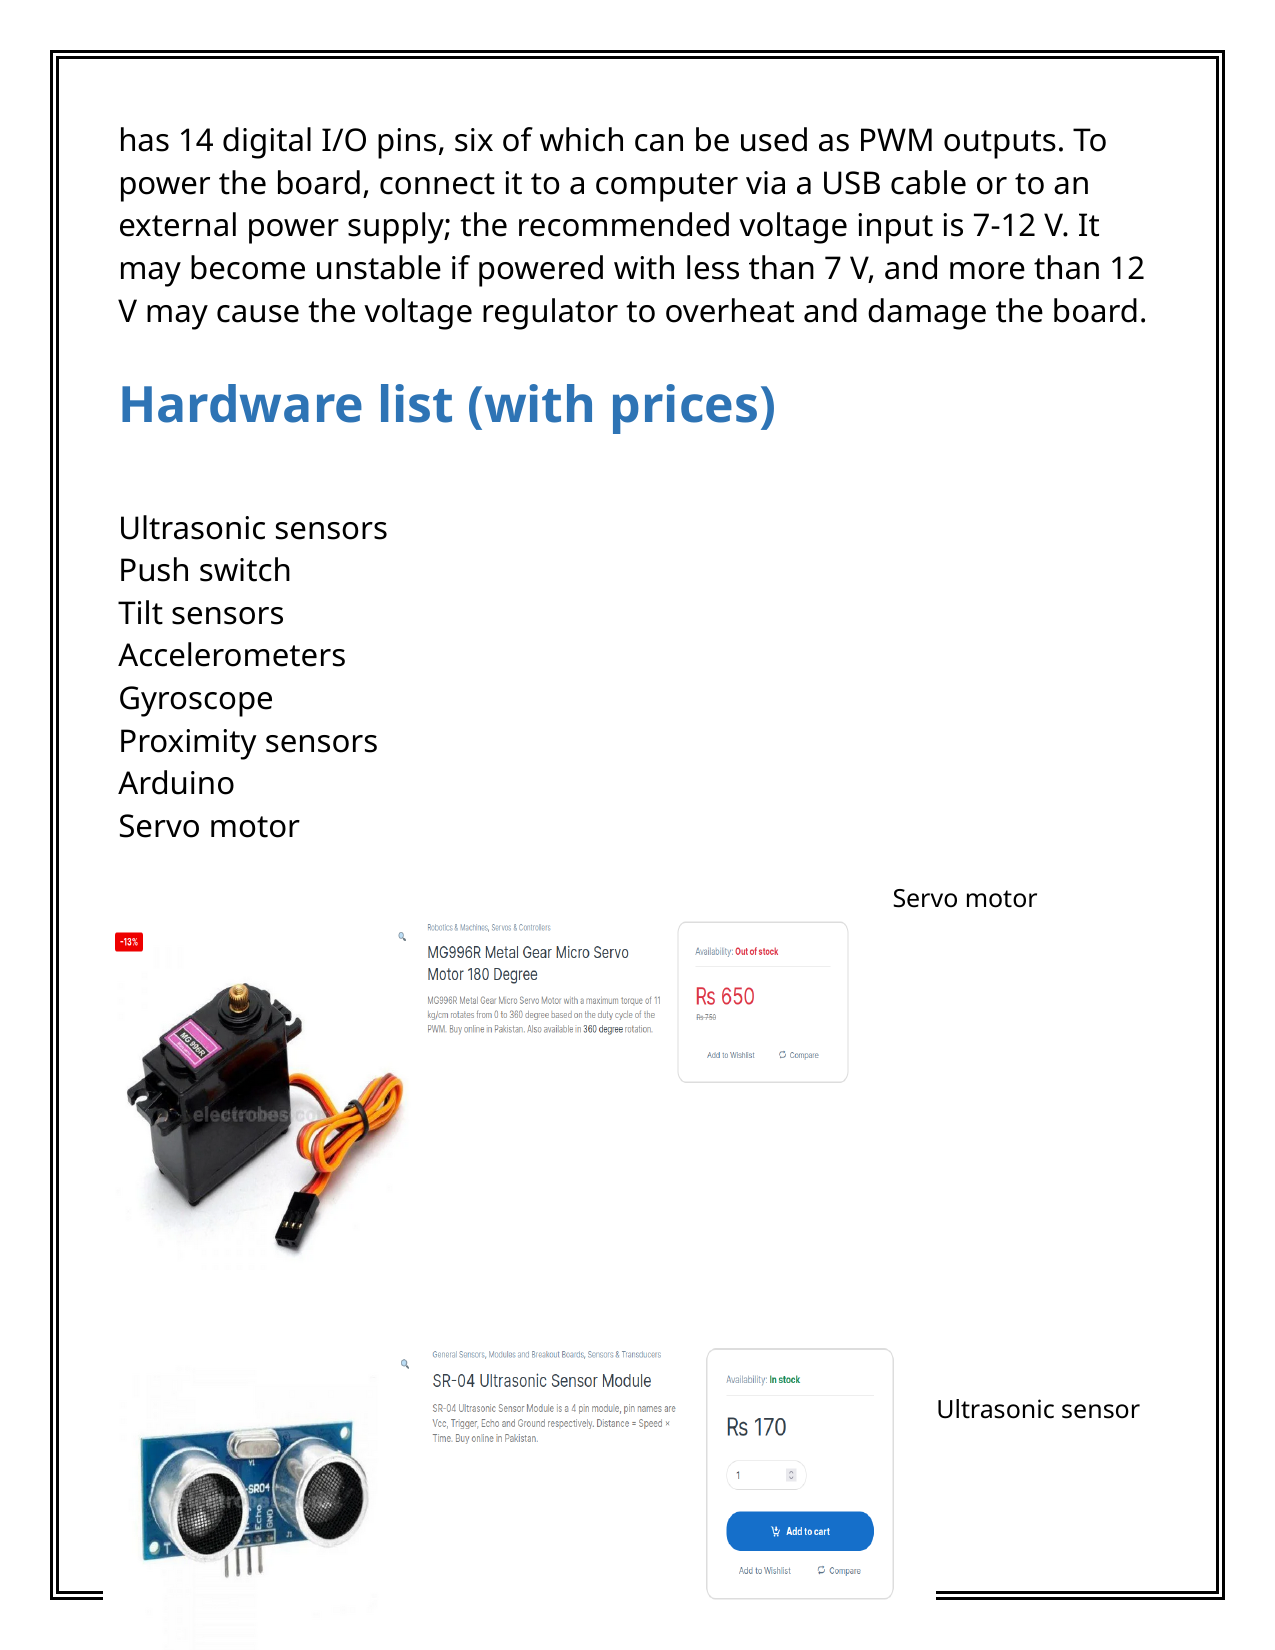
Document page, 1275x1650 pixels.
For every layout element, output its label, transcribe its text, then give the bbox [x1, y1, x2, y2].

text Accelerometers [118, 633, 1157, 676]
text Tilt sensors [118, 591, 1157, 633]
subtitle Hardware list (with prices) [118, 369, 1157, 437]
text Push switch [118, 548, 1157, 591]
text Ultrasonic sensor [936, 1391, 1157, 1426]
text Servo motor [118, 881, 1157, 914]
text Proximity sensors [118, 719, 1157, 761]
text Gyroscope [118, 676, 1157, 719]
text Servo motor [118, 804, 1157, 846]
text Arduino [118, 761, 1157, 804]
text has 14 digital I/O pins, six of which can be used as PWM outputs. To power the board, connect it to a computer via a USB cable or to an external power supply; the recommended voltage input is 7-12 V. It may become unstable if powered with less than 7 V, and more than 12 V may cause the voltage regulator to overheat and damage the board. [118, 118, 1157, 331]
text Ultrasonic sensors [118, 506, 1157, 548]
